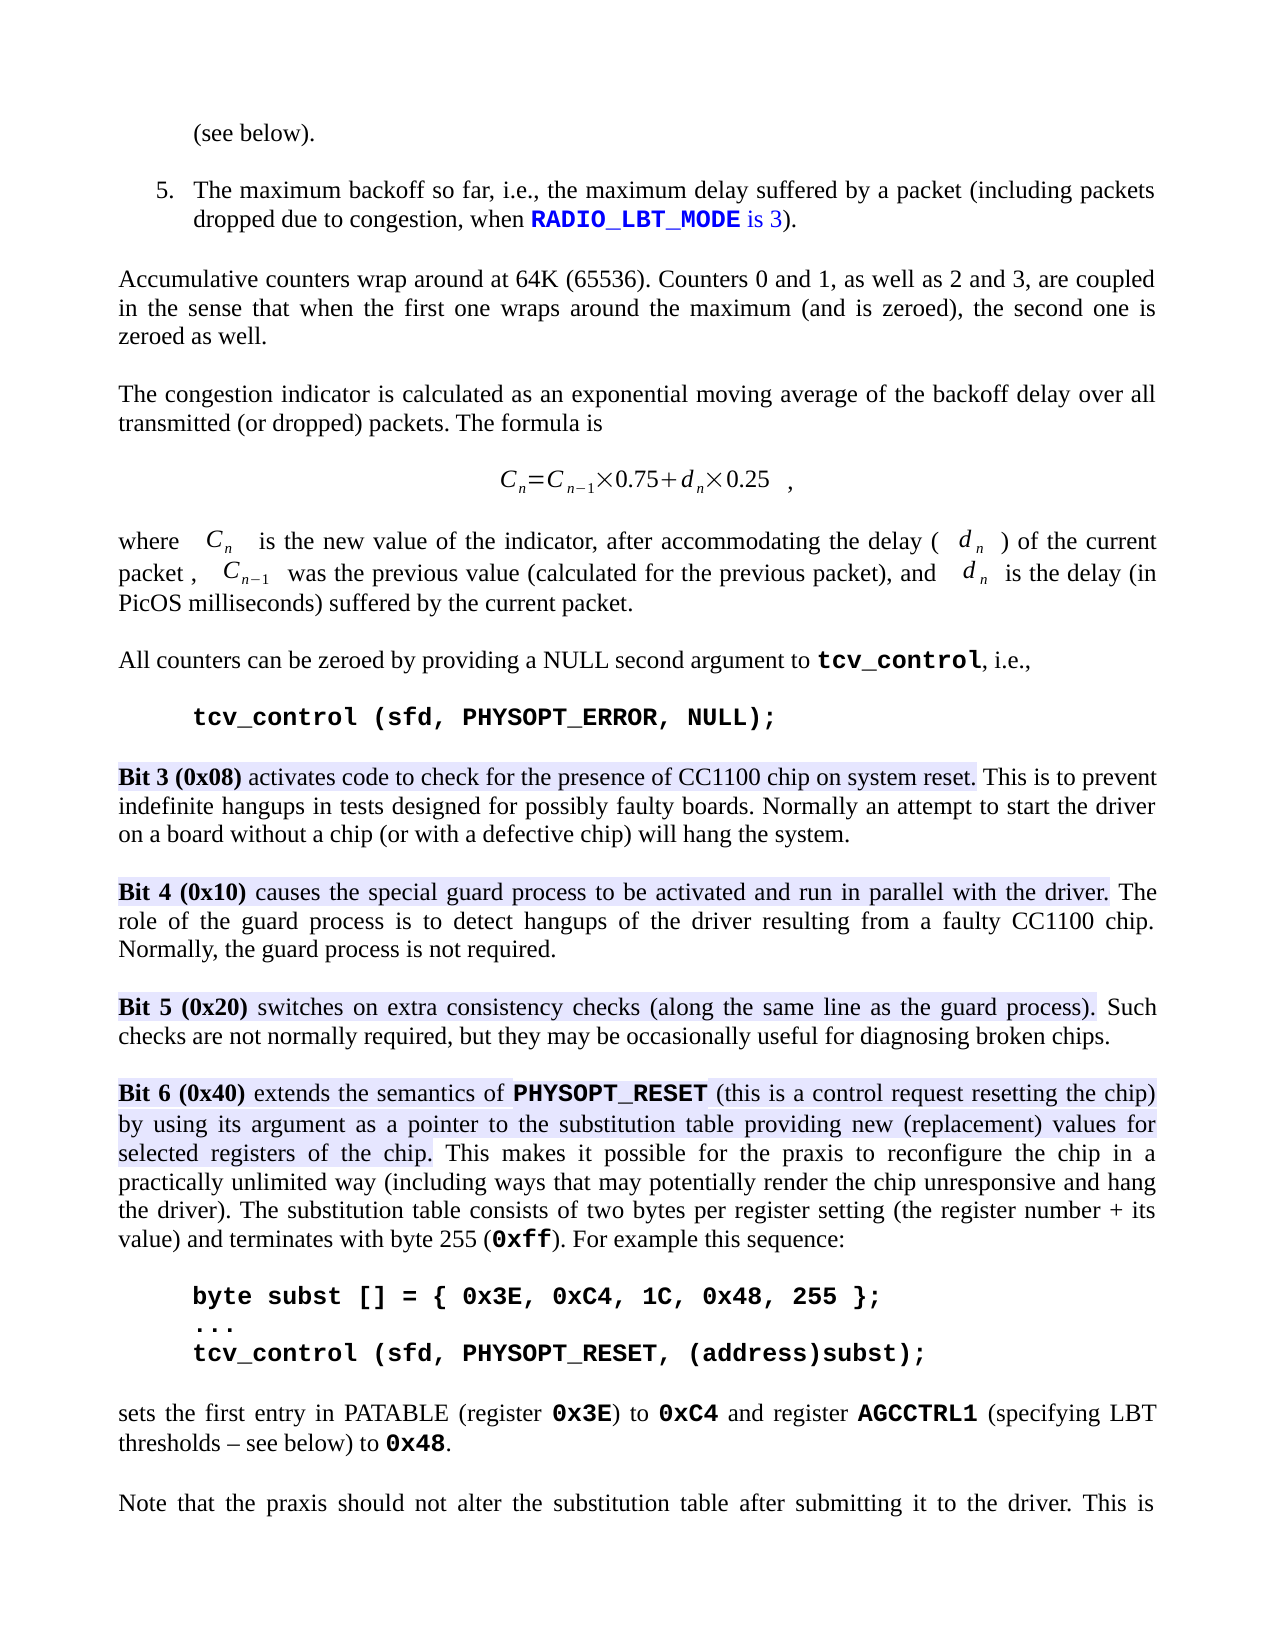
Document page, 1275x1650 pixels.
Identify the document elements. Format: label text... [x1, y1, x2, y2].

text sets the first entry in PATABLE (register 0x3E) to 0xC4 and register AGCCTRL1 (specifying LBT thresholds – see below) to 0x48. [118, 1397, 1157, 1459]
text ... [118, 1312, 1157, 1340]
list (see below). [156, 118, 1157, 147]
text Bit 3 (0x08) activates code to check for the presence of CC1100 chip on system reset. This is to prevent indefinite hangups in tests designed for possibly faulty boards. Normally an attempt to start the driver on a board without a chip (or with a defective chip) will hang the system. [118, 762, 1157, 848]
text The congestion indicator is calculated as an exponential moving average of the backoff delay over all transmitted (or dropped) packets. The formula is [118, 379, 1157, 436]
text , [118, 465, 1157, 496]
text Bit 5 (0x20) switches on extra consistency checks (along the same line as the guard process). Such checks are not normally required, but they may be occasionally useful for diagnosing broken chips. [118, 992, 1157, 1049]
text byte subst [] = { 0x3E, 0xC4, 1C, 0x48, 255 }; [118, 1284, 1157, 1312]
text All counters can be zeroed by providing a NULL second argument to tcv_control, i.e., [118, 645, 1157, 676]
list The maximum backoff so far, i.e., the maximum delay suffered by a packet (including packets dropped due to congestion, when RADIO_LBT_MODE is 3). [156, 176, 1157, 235]
text tcv_control (sfd, PHYSOPT_ERROR, NULL); [118, 705, 1157, 733]
text where is the new value of the indicator, after accommodating the delay () of the current packet , was the previous value (calculated for the previous packet), and is the delay (in PicOS milliseconds) suffered by the current packet. [118, 525, 1157, 617]
text Bit 6 (0x40) extends the semantics of PHYSOPT_RESET (this is a control request resetting the chip) by using its argument as a pointer to the substitution table providing new (replacement) values for selected registers of the chip. This makes it possible for the praxis to reconfigure the chip in a practically unlimited way (including ways that may potentially render the chip unresponsive and hang the driver). The substitution table consists of two bytes per register setting (the register number + its value) and terminates with byte 255 (0xff). For example this sequence: [118, 1078, 1157, 1255]
text Accumulative counters wrap around at 64K (65536). Counters 0 and 1, as well as 2 and 3, are coupled in the sense that when the first one wraps around the maximum (and is zeroed), the second one is zeroed as well. [118, 264, 1157, 350]
text Note that the praxis should not alter the substitution table after submitting it to the driver. This is [118, 1488, 1157, 1517]
text tcv_control (sfd, PHYSOPT_RESET, (address)subst); [118, 1340, 1157, 1369]
text Bit 4 (0x10) causes the special guard process to be activated and run in parallel with the driver. The role of the guard process is to detect hangups of the driver resulting from a faulty CC1100 chip. Normally, the guard process is not required. [118, 877, 1157, 963]
